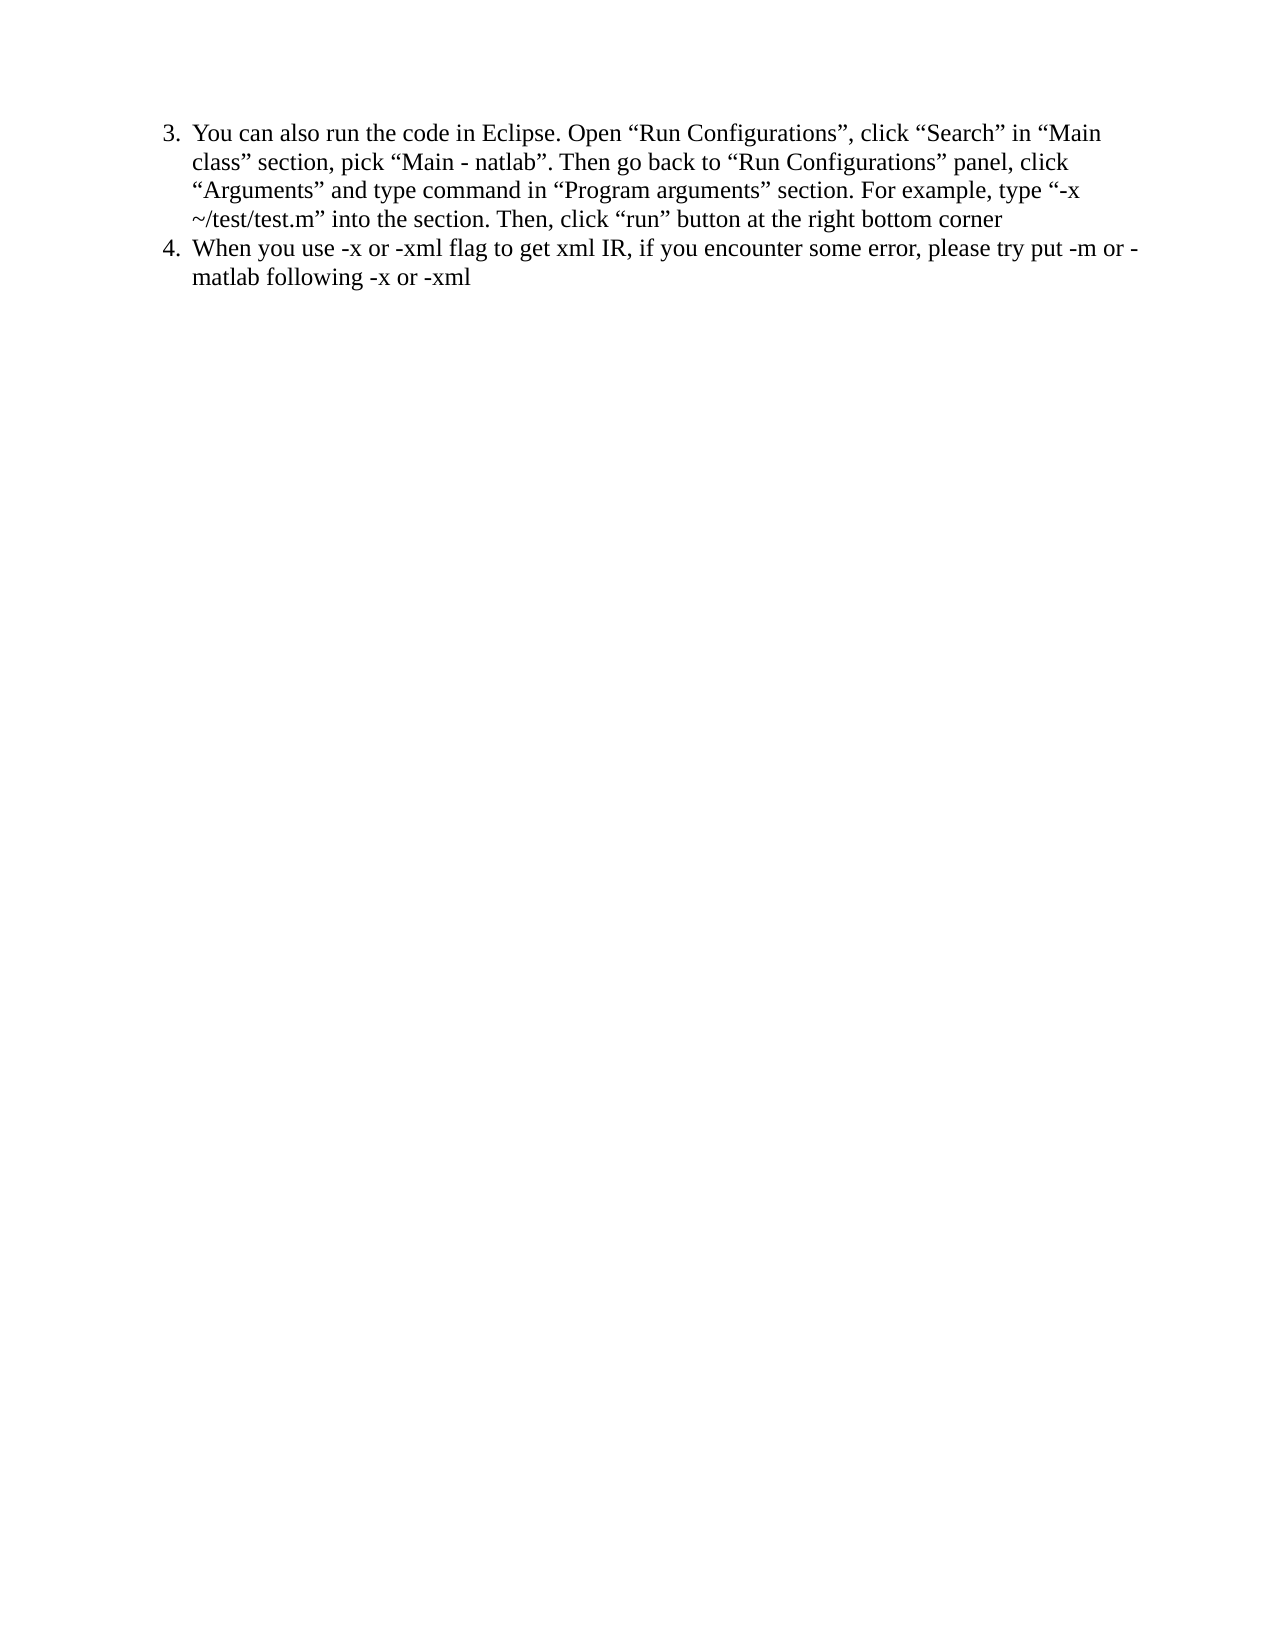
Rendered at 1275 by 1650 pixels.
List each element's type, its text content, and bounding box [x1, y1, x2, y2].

list You can also run the code in Eclipse. Open “Run Configurations”, click “Search” in “Main class” section, pick “Main - natlab”. Then go back to “Run Configurations” panel, click “Arguments” and type command in “Program arguments” section. For example, type “-x ~/test/test.m” into the section. Then, click “run” button at the right bottom corner [162, 118, 1157, 233]
list When you use -x or -xml flag to get xml IR, if you encounter some error, please try put -m or -matlab following -x or -xml [162, 233, 1157, 291]
